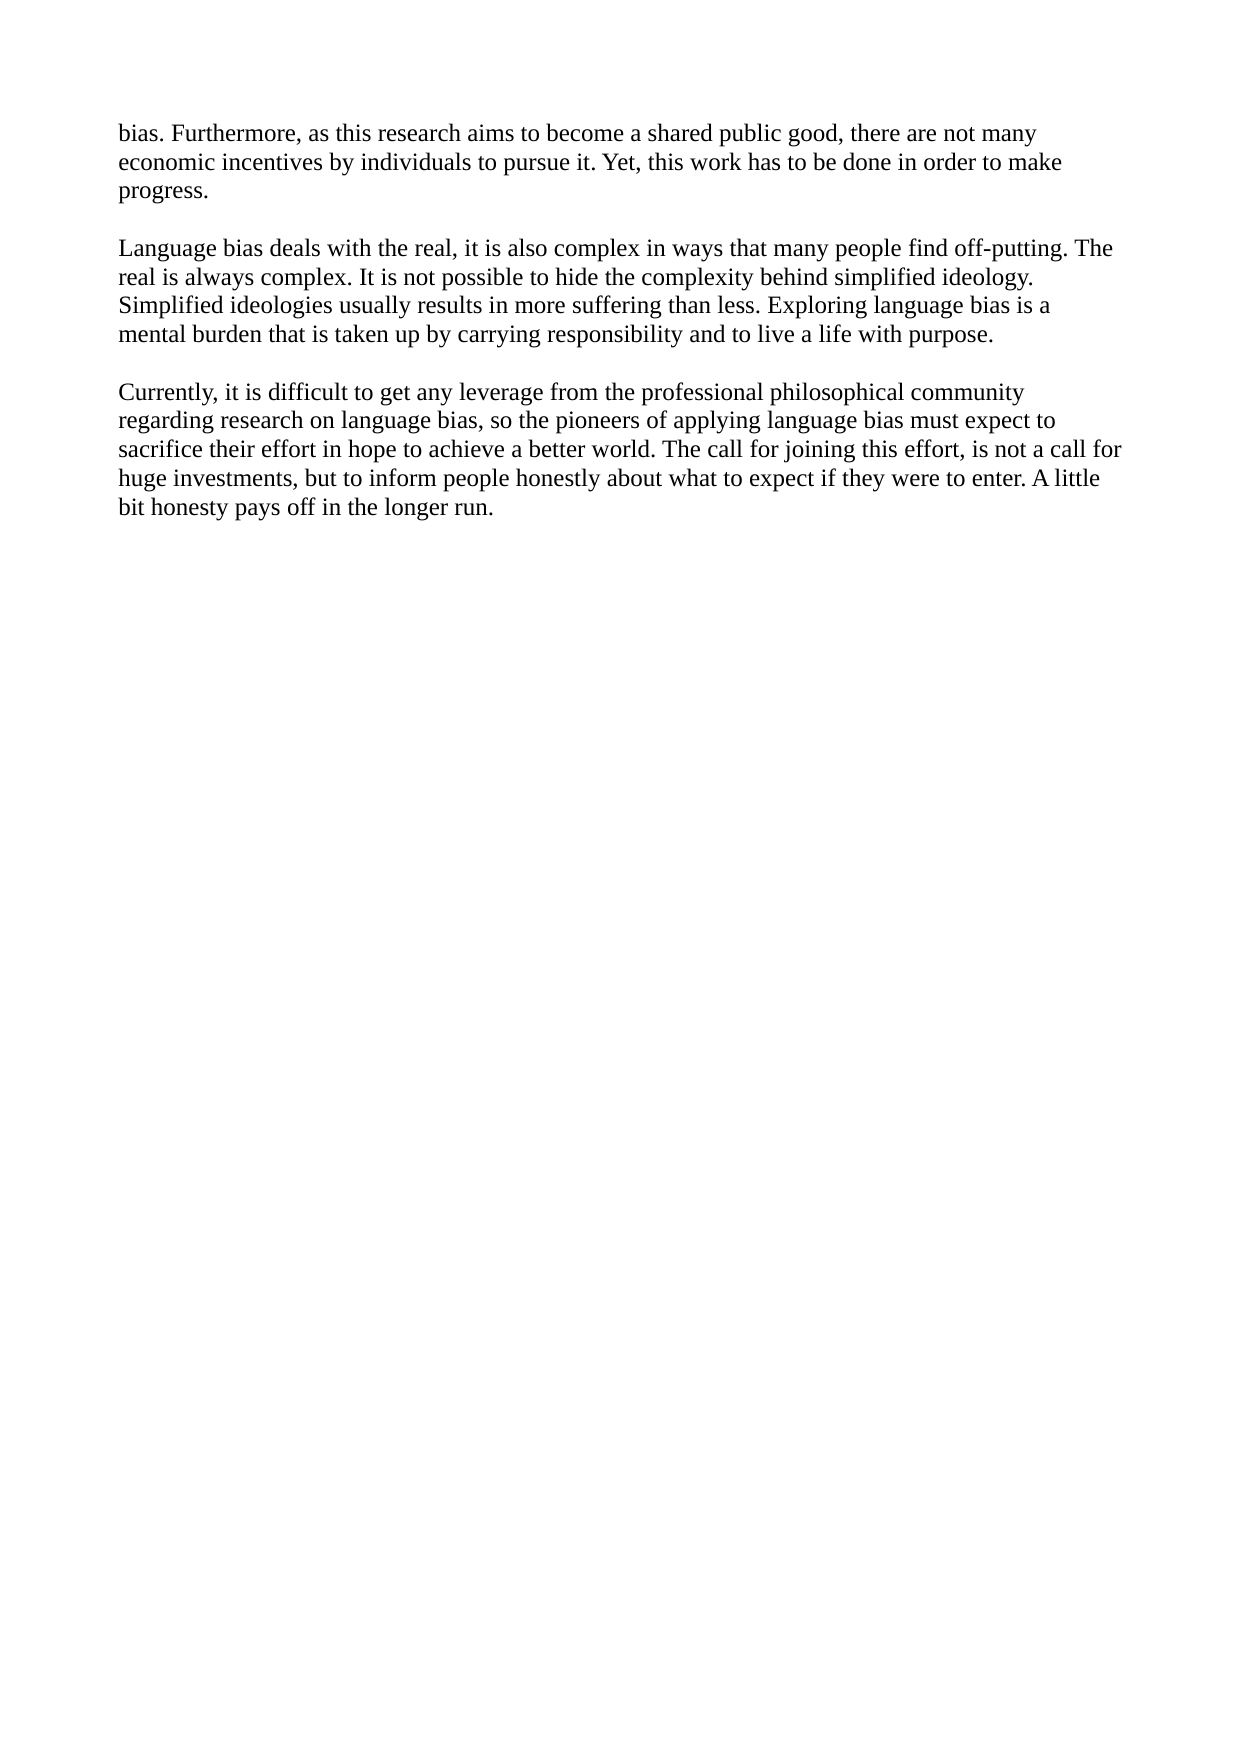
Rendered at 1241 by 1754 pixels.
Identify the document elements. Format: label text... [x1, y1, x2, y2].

text bias. Furthermore, as this research aims to become a shared public good, there are not many economic incentives by individuals to pursue it. Yet, this work has to be done in order to make progress. [118, 118, 1122, 204]
text Language bias deals with the real, it is also complex in ways that many people find off-putting. The real is always complex. It is not possible to hide the complexity behind simplified ideology. Simplified ideologies usually results in more suffering than less. Exploring language bias is a mental burden that is taken up by carrying responsibility and to live a life with purpose. [118, 233, 1122, 348]
text Currently, it is difficult to get any leverage from the professional philosophical community regarding research on language bias, so the pioneers of applying language bias must expect to sacrifice their effort in hope to achieve a better world. The call for joining this effort, is not a call for huge investments, but to inform people honestly about what to expect if they were to enter. A little bit honesty pays off in the longer run. [118, 377, 1122, 521]
